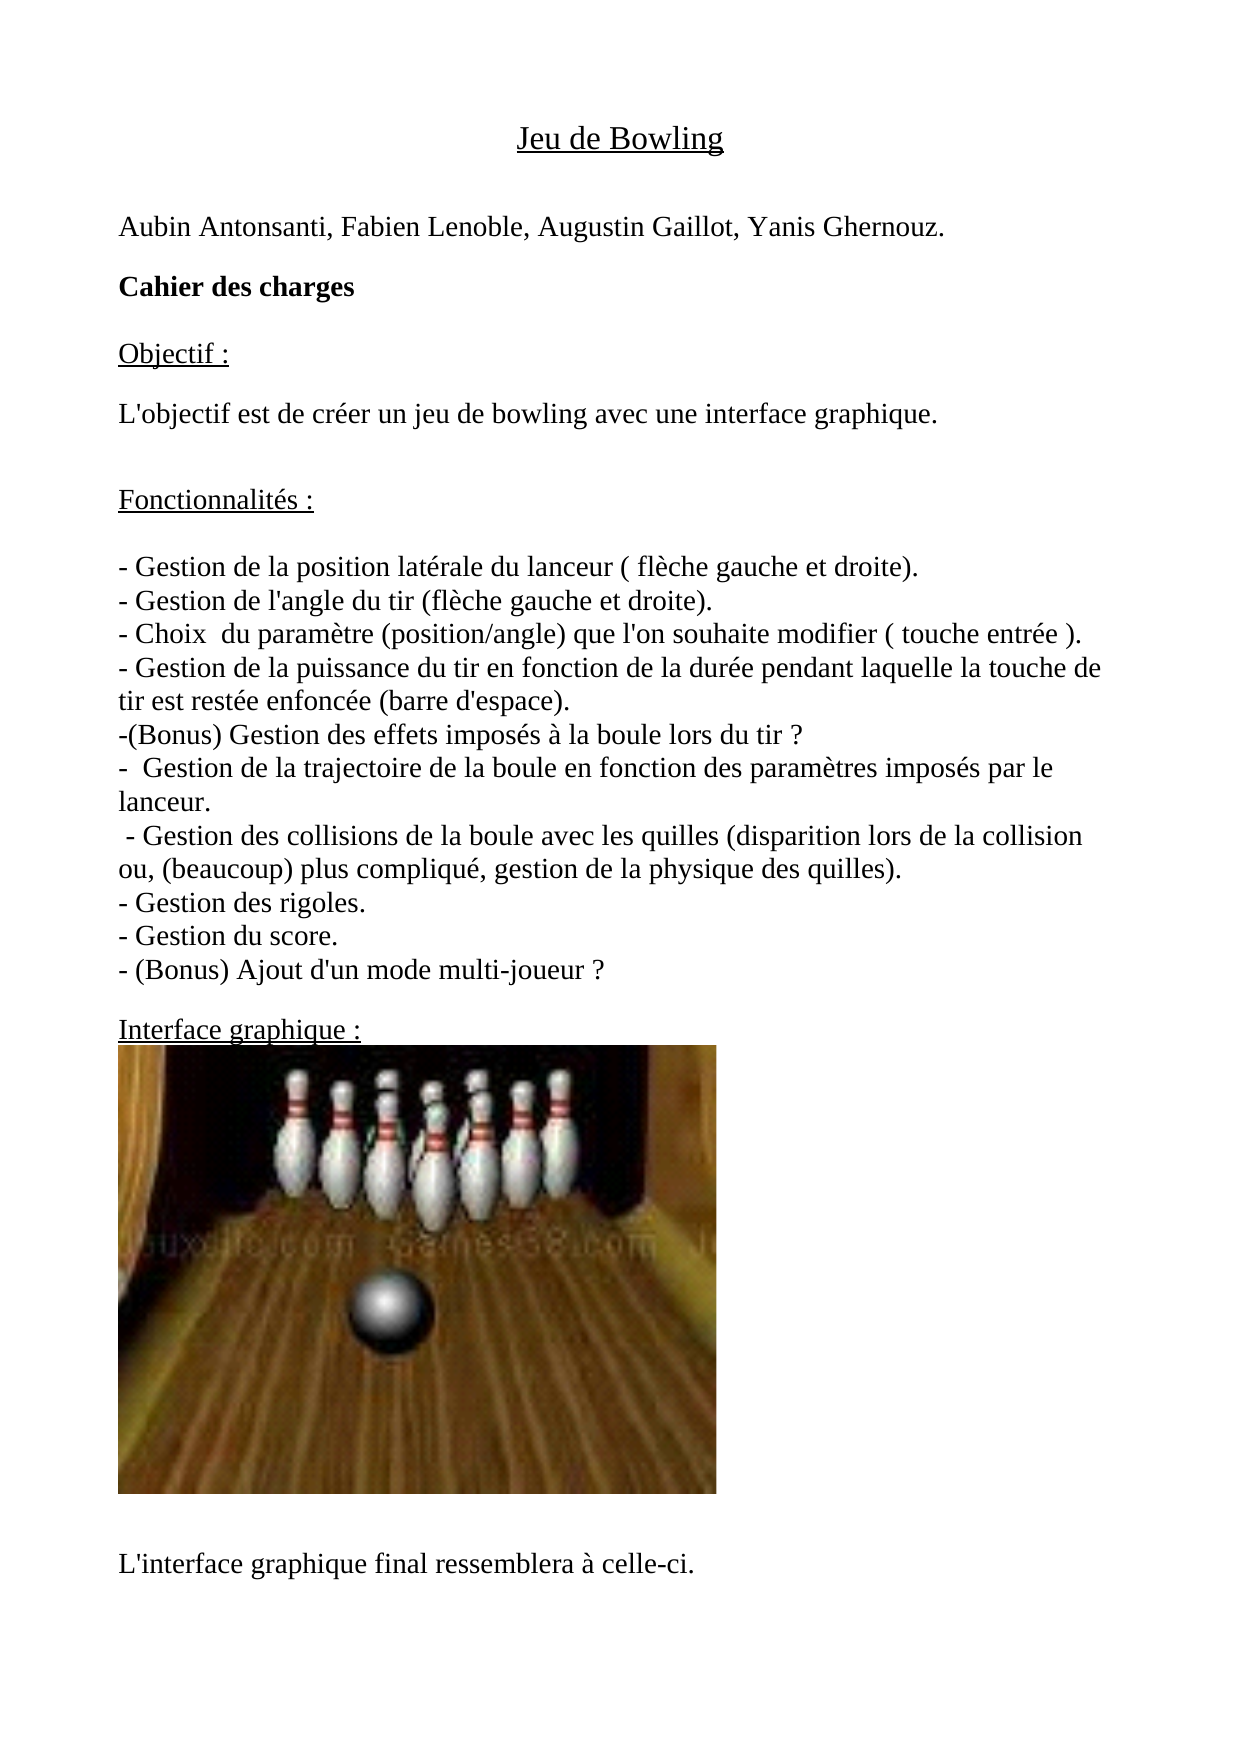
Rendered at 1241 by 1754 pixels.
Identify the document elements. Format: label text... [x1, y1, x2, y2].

text - Gestion de la position latérale du lanceur ( flèche gauche et droite). [118, 549, 1122, 583]
text - Gestion de la trajectoire de la boule en fonction des paramètres imposés par le lanceur. [118, 751, 1122, 818]
text Cahier des charges [118, 269, 1122, 303]
text - Gestion du score. [118, 918, 1122, 952]
text Fonctionnalités : [118, 482, 1122, 516]
text Objectif : [118, 336, 1122, 370]
text -(Bonus) Gestion des effets imposés à la boule lors du tir ? [118, 717, 1122, 751]
text - Gestion de l'angle du tir (flèche gauche et droite). [118, 583, 1122, 616]
text - (Bonus) Ajout d'un mode multi-joueur ? [118, 952, 1122, 985]
text - Gestion des collisions de la boule avec les quilles (disparition lors de la collision ou, (beaucoup) plus compliqué, gestion de la physique des quilles). [118, 818, 1122, 885]
text Aubin Antonsanti, Fabien Lenoble, Augustin Gaillot, Yanis Ghernouz. [118, 209, 1122, 243]
text - Gestion des rigoles. [118, 885, 1122, 918]
text Interface graphique : [118, 1012, 1122, 1045]
text - Gestion de la puissance du tir en fonction de la durée pendant laquelle la touche de tir est restée enfoncée (barre d'espace). [118, 650, 1122, 717]
text L'objectif est de créer un jeu de bowling avec une interface graphique. [118, 396, 1122, 429]
text L'interface graphique final ressemblera à celle-ci. [118, 1546, 1122, 1580]
text - Choix du paramètre (position/angle) que l'on souhaite modifier ( touche entrée ). [118, 616, 1122, 650]
text Jeu de Bowling [118, 118, 1122, 156]
